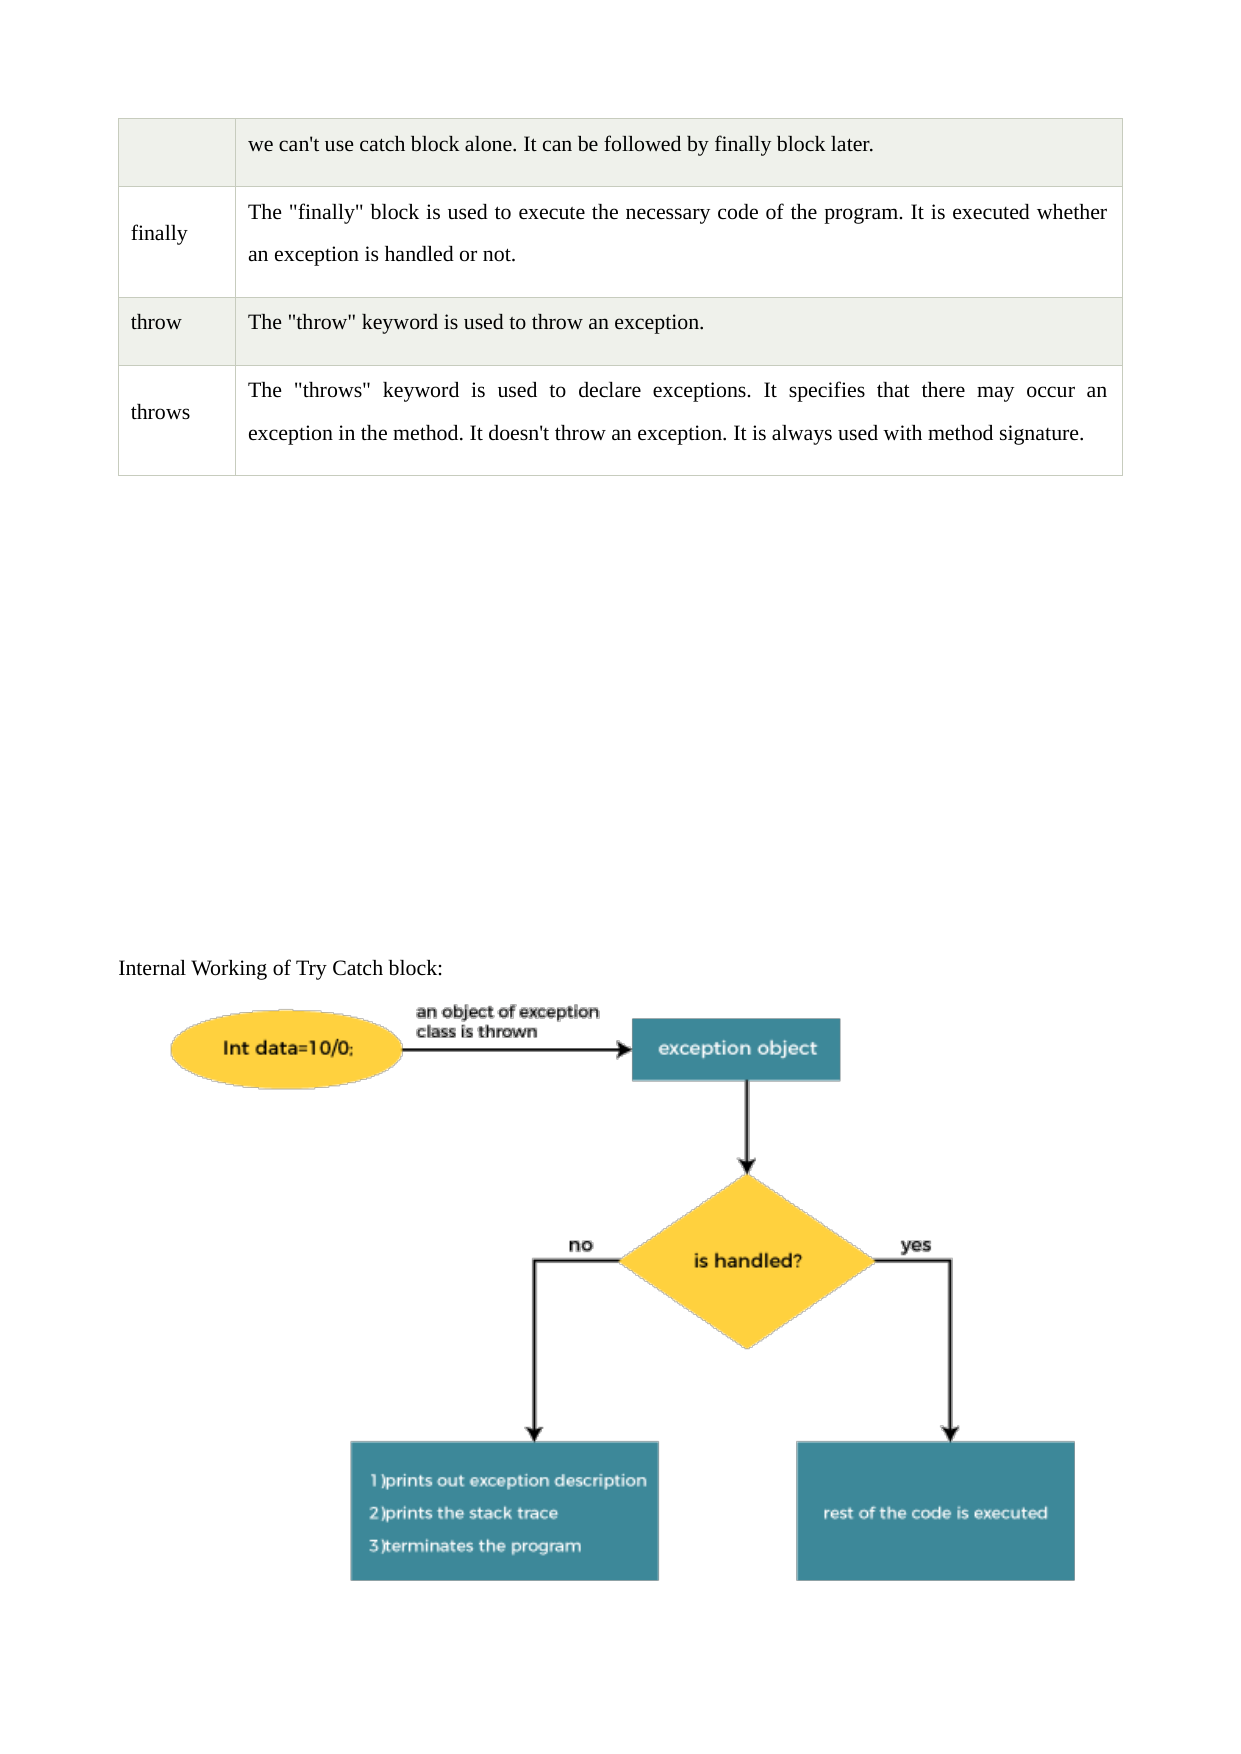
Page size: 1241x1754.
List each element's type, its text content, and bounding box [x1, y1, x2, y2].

table_cell The "throw" keyword is used to throw an exception. [236, 298, 1122, 365]
text Internal Working of Try Catch block: [118, 954, 1122, 980]
table_cell [119, 119, 235, 186]
table_cell The "throws" keyword is used to declare exceptions. It specifies that there may occur an exception in the method. It doesn't throw an exception. It is always used with method signature. [236, 366, 1122, 475]
table_cell The "finally" block is used to execute the necessary code of the program. It is executed whether an exception is handled or not. [236, 187, 1122, 297]
table_cell we can't use catch block alone. It can be followed by finally block later. [236, 119, 1122, 186]
table_cell finally [119, 187, 235, 297]
picture [151, 998, 1089, 1598]
table_cell throw [119, 298, 235, 365]
table_cell throws [119, 366, 235, 475]
